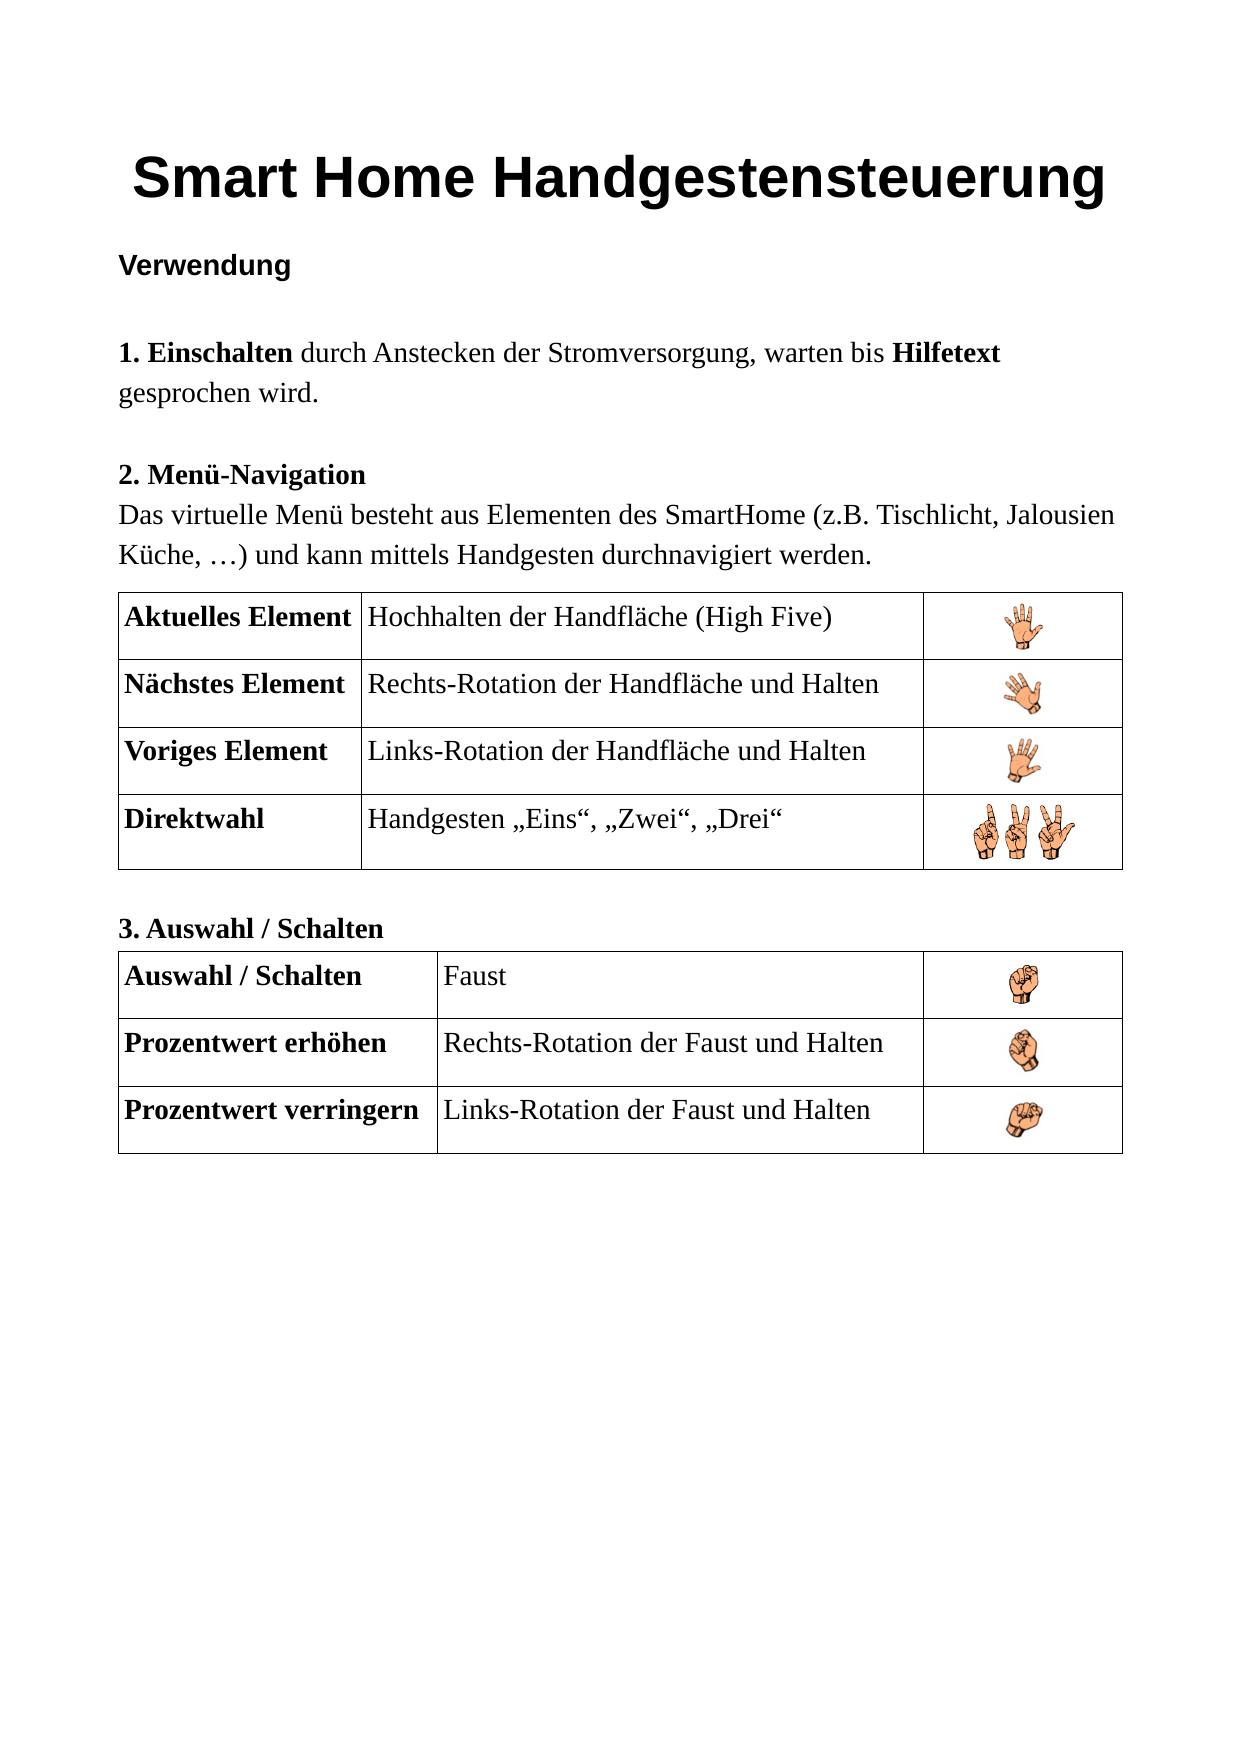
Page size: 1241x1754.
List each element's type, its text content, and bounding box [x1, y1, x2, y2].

table_cell [924, 795, 1122, 868]
table_header [924, 593, 1122, 659]
table_cell Prozentwert erhöhen [119, 1019, 437, 1086]
table_cell Rechts-Rotation der Faust und Halten [438, 1019, 923, 1086]
text 3. Auswahl / Schalten [118, 911, 1122, 944]
table_cell [924, 1019, 1122, 1086]
table_header Auswahl / Schalten [119, 952, 437, 1018]
table_cell Links-Rotation der Faust und Halten [438, 1087, 923, 1153]
table_header [924, 952, 1122, 1018]
table_cell Links-Rotation der Handfläche und Halten [362, 728, 923, 794]
table_cell Direktwahl [119, 795, 361, 868]
table_cell Voriges Element [119, 728, 361, 794]
table_cell Nächstes Element [119, 660, 361, 727]
table_header Hochhalten der Handfläche (High Five) [362, 593, 923, 659]
subtitle Verwendung [118, 248, 1122, 281]
text Das virtuelle Menü besteht aus Elementen des SmartHome (z.B. Tischlicht, Jalousien Küche, …) und kann mittels Handgesten durchnavigiert werden. [118, 497, 1122, 571]
table_cell [924, 1087, 1122, 1153]
table_header Faust [438, 952, 923, 1018]
table_cell Prozentwert verringern [119, 1087, 437, 1153]
text 1. Einschalten durch Anstecken der Stromversorgung, warten bis Hilfetext gesprochen wird. [118, 335, 1122, 409]
table_cell Handgesten „Eins“, „Zwei“, „Drei“ [362, 795, 923, 868]
table_cell Rechts-Rotation der Handfläche und Halten [362, 660, 923, 727]
table_cell [924, 728, 1122, 794]
table_cell [924, 660, 1122, 727]
text 2. Menü-Navigation [118, 457, 1122, 490]
table_header Aktuelles Element [119, 593, 361, 659]
text Smart Home Handgestensteuerung [118, 143, 1122, 210]
